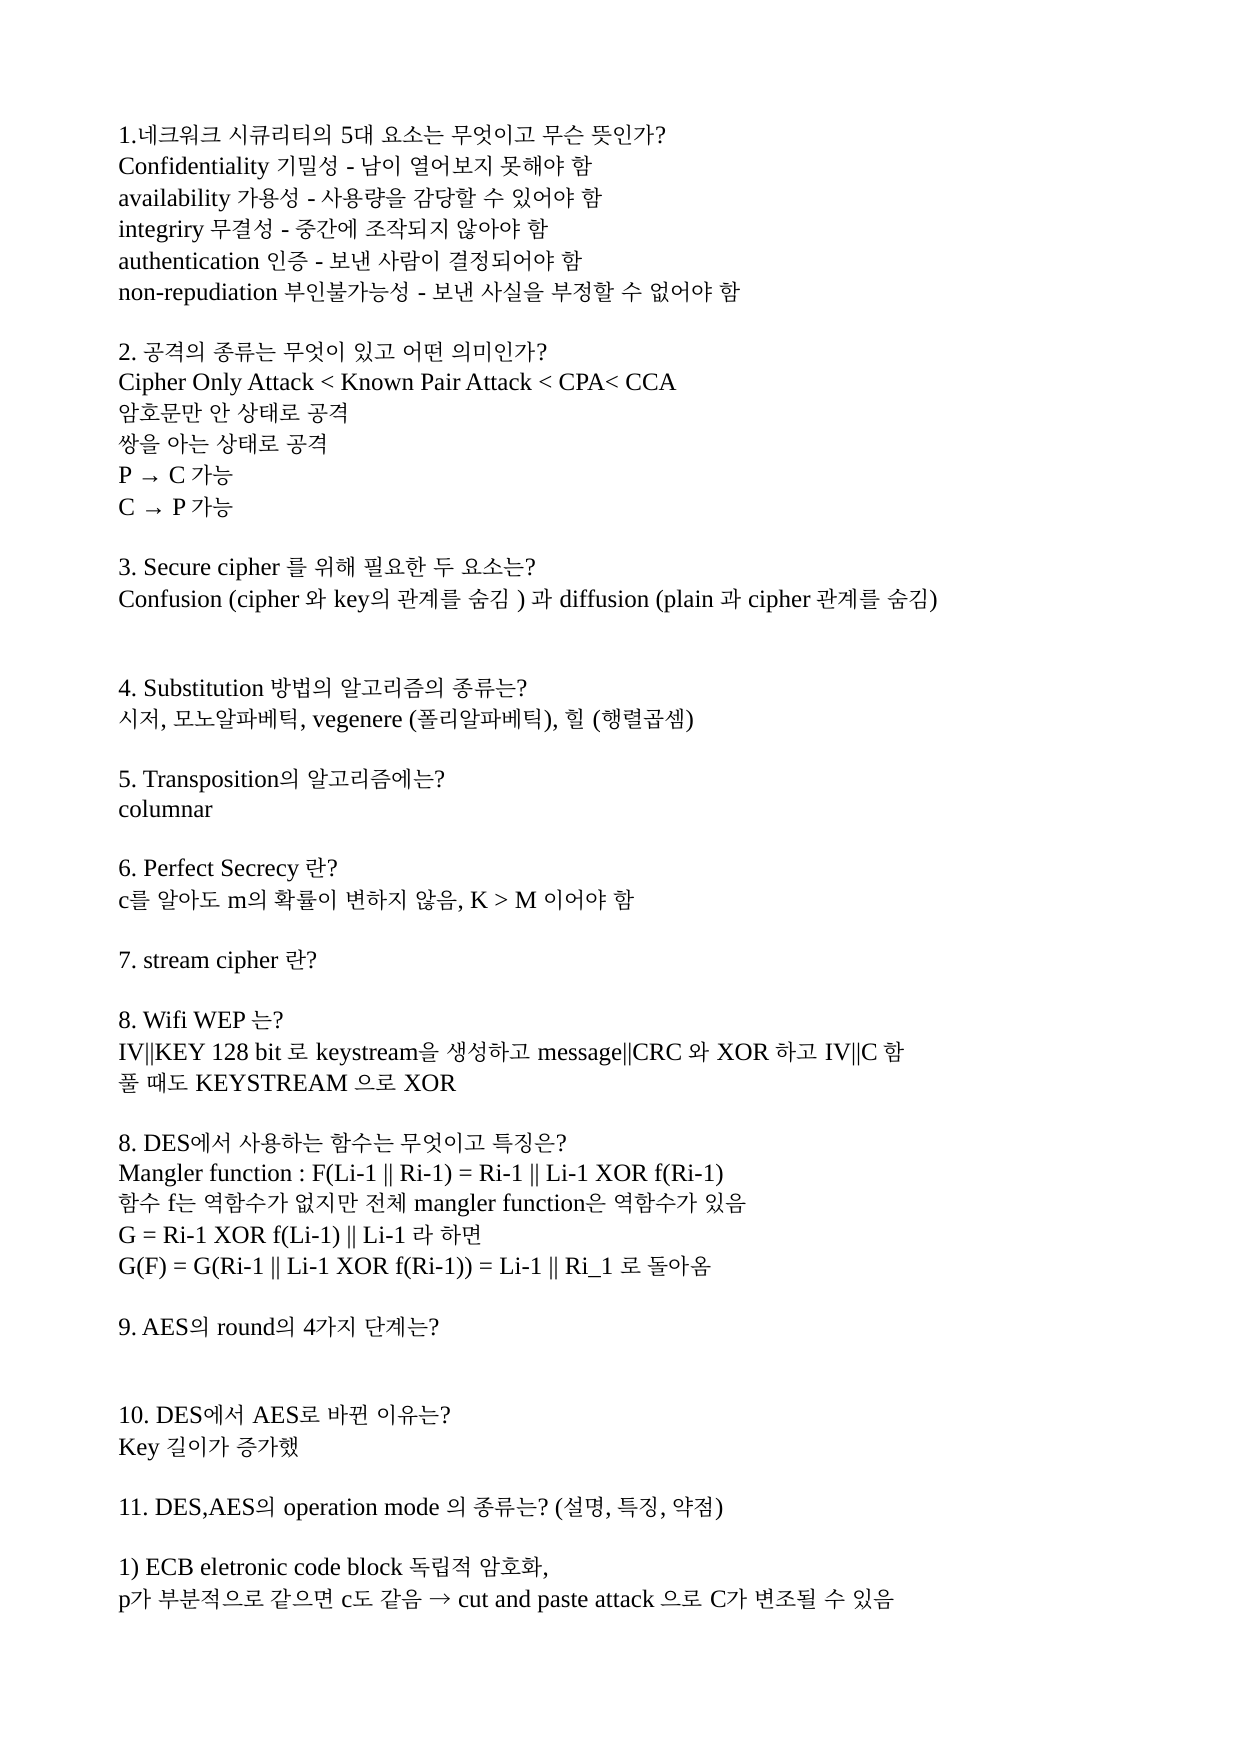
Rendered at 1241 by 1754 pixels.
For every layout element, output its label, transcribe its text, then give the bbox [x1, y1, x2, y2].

text Confidentiality 기밀성 - 남이 열어보지 못해야 함 [118, 149, 1122, 181]
text 8. DES에서 사용하는 함수는 무엇이고 특징은? [118, 1126, 1122, 1158]
text 11. DES,AES의 operation mode 의 종류는? (설명, 특징, 약점) [118, 1490, 1122, 1522]
text 2. 공격의 종류는 무엇이 있고 어떤 의미인가? [118, 336, 1122, 367]
text availability 가용성 - 사용량을 감당할 수 있어야 함 [118, 181, 1122, 212]
text 6. Perfect Secrecy 란? [118, 851, 1122, 883]
text 9. AES의 round의 4가지 단계는? [118, 1310, 1122, 1341]
text p가 부분적으로 같으면 c도 같음 → cut and paste attack 으로 C가 변조될 수 있음 [118, 1582, 1122, 1613]
text 8. Wifi WEP 는? [118, 1003, 1122, 1035]
text C → P 가능 [118, 490, 1122, 522]
text c를 알아도 m의 확률이 변하지 않음, K > M 이어야 함 [118, 883, 1122, 914]
text 10. DES에서 AES로 바뀐 이유는? [118, 1399, 1122, 1430]
text G(F) = G(Ri-1 || Li-1 XOR f(Ri-1)) = Li-1 || Ri_1 로 돌아옴 [118, 1249, 1122, 1281]
text 4. Substitution 방법의 알고리즘의 종류는? [118, 671, 1122, 702]
text IV||KEY 128 bit 로 keystream을 생성하고 message||CRC 와 XOR 하고 IV||C 함 [118, 1035, 1122, 1066]
text G = Ri-1 XOR f(Li-1) || Li-1 라 하면 [118, 1218, 1122, 1249]
text Mangler function : F(Li-1 || Ri-1) = Ri-1 || Li-1 XOR f(Ri-1) [118, 1158, 1122, 1187]
text 함수 f는 역함수가 없지만 전체 mangler function은 역함수가 있음 [118, 1187, 1122, 1218]
text 7. stream cipher 란? [118, 943, 1122, 974]
text authentication 인증 - 보낸 사람이 결정되어야 함 [118, 244, 1122, 275]
text 5. Transposition의 알고리즘에는? [118, 762, 1122, 794]
text 3. Secure cipher 를 위해 필요한 두 요소는? [118, 550, 1122, 582]
text non-repudiation 부인불가능성 - 보낸 사실을 부정할 수 없어야 함 [118, 275, 1122, 307]
text 풀 때도 KEYSTREAM 으로 XOR [118, 1066, 1122, 1098]
text integriry 무결성 - 중간에 조작되지 않아야 함 [118, 212, 1122, 244]
text P → C 가능 [118, 459, 1122, 490]
text Cipher Only Attack < Known Pair Attack < CPA< CCA [118, 367, 1122, 396]
text 쌍을 아는 상태로 공격 [118, 427, 1122, 459]
text columnar [118, 794, 1122, 823]
text 암호문만 안 상태로 공격 [118, 396, 1122, 427]
text Key 길이가 증가했 [118, 1430, 1122, 1462]
text 1.네크워크 시큐리티의 5대 요소는 무엇이고 무슨 뜻인가? [118, 118, 1122, 149]
text 1) ECB eletronic code block 독립적 암호화, [118, 1551, 1122, 1582]
text 시저, 모노알파베틱, vegenere (폴리알파베틱), 힐 (행렬곱셈) [118, 702, 1122, 734]
text Confusion (cipher 와 key의 관계를 숨김 ) 과 diffusion (plain 과 cipher 관계를 숨김) [118, 582, 1122, 613]
